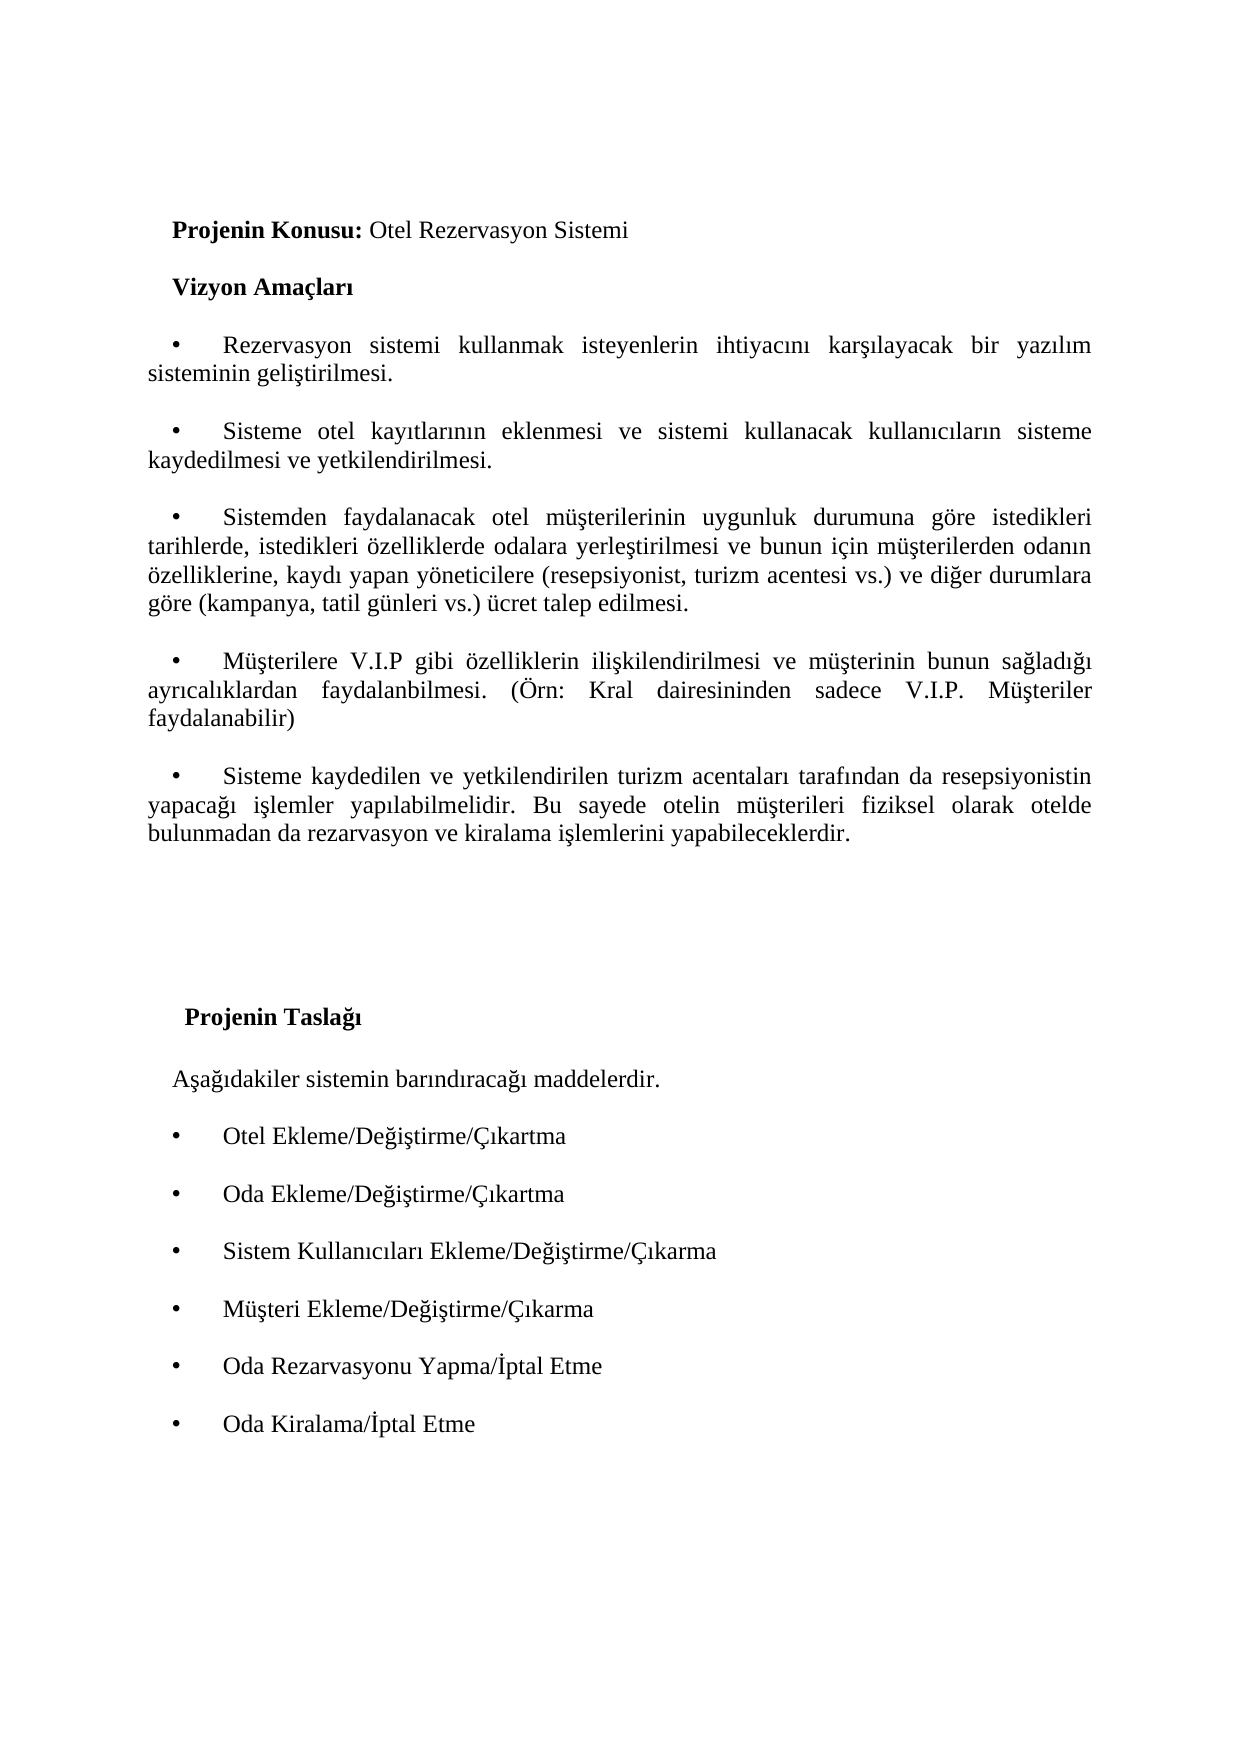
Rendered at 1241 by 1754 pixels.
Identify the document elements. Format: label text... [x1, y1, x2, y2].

text Projenin Konusu: Otel Rezervasyon Sistemi [148, 215, 1093, 243]
list Sisteme otel kayıtlarının eklenmesi ve sistemi kullanacak kullanıcıların sisteme kaydedilmesi ve yetkilendirilmesi. [148, 416, 1093, 473]
list Oda Rezarvasyonu Yapma/İptal Etme [148, 1351, 1093, 1380]
text Projenin Taslağı [148, 1002, 1093, 1031]
text Aşağıdakiler sistemin barındıracağı maddelerdir. [148, 1064, 1093, 1093]
list Oda Ekleme/Değiştirme/Çıkartma [148, 1179, 1093, 1208]
list Müşterilere V.I.P gibi özelliklerin ilişkilendirilmesi ve müşterinin bunun sağladığı ayrıcalıklardan faydalanbilmesi. (Örn: Kral dairesininden sadece V.I.P. Müşteriler faydalanabilir) [148, 646, 1093, 732]
list Müşteri Ekleme/Değiştirme/Çıkarma [148, 1294, 1093, 1323]
list Sisteme kaydedilen ve yetkilendirilen turizm acentaları tarafından da resepsiyonistin yapacağı işlemler yapılabilmelidir. Bu sayede otelin müşterileri fiziksel olarak otelde bulunmadan da rezarvasyon ve kiralama işlemlerini yapabileceklerdir. [148, 761, 1093, 847]
text Vizyon Amaçları [148, 272, 1093, 301]
list Otel Ekleme/Değiştirme/Çıkartma [148, 1121, 1093, 1150]
list Rezervasyon sistemi kullanmak isteyenlerin ihtiyacını karşılayacak bir yazılım sisteminin geliştirilmesi. [148, 330, 1093, 387]
list Sistem Kullanıcıları Ekleme/Değiştirme/Çıkarma [148, 1236, 1093, 1265]
list Oda Kiralama/İptal Etme [148, 1409, 1093, 1438]
list Sistemden faydalanacak otel müşterilerinin uygunluk durumuna göre istedikleri tarihlerde, istedikleri özelliklerde odalara yerleştirilmesi ve bunun için müşterilerden odanın özelliklerine, kaydı yapan yöneticilere (resepsiyonist, turizm acentesi vs.) ve diğer durumlara göre (kampanya, tatil günleri vs.) ücret talep edilmesi. [148, 502, 1093, 617]
